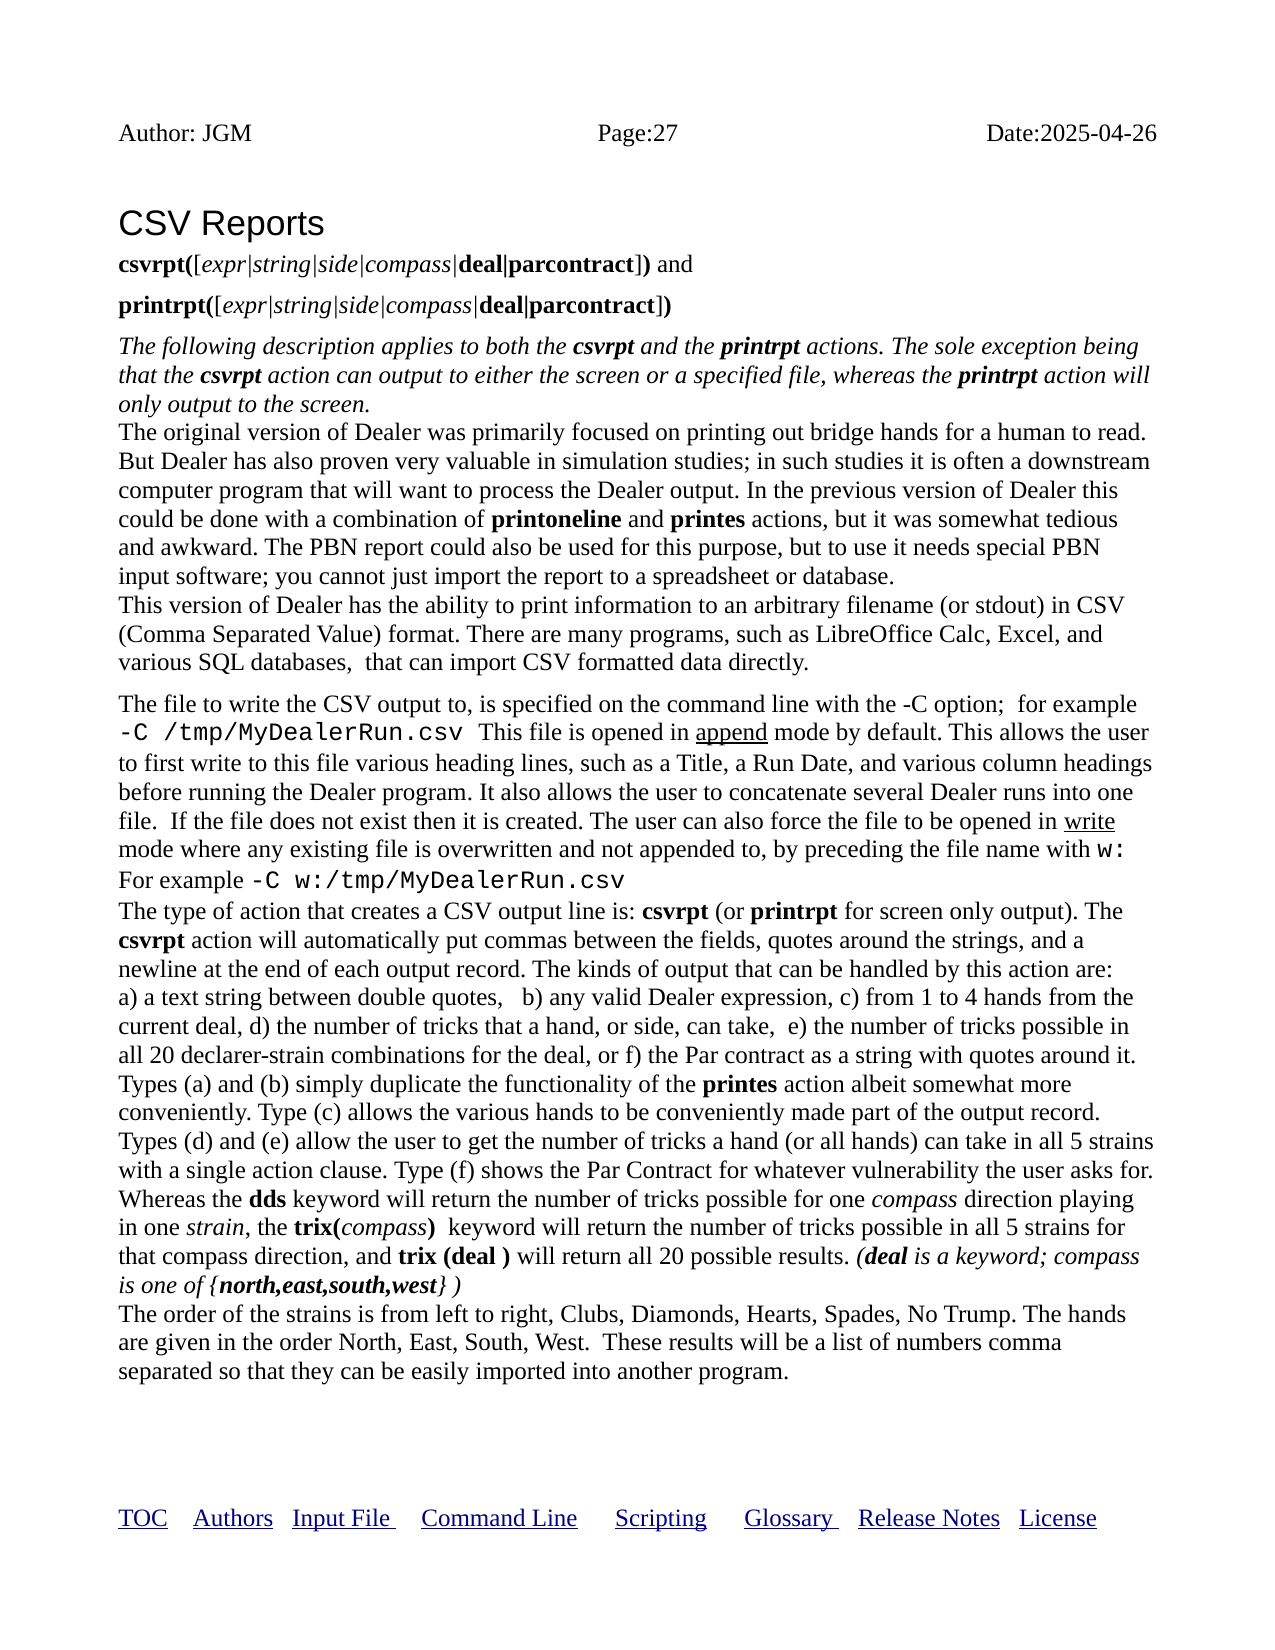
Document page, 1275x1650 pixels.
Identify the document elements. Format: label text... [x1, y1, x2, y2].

text The order of the strains is from left to right, Clubs, Diamonds, Hearts, Spades, No Trump. The hands are given in the order North, East, South, West. These results will be a list of numbers comma separated so that they can be easily imported into another program. [118, 1299, 1157, 1385]
text a) a text string between double quotes, b) any valid Dealer expression, c) from 1 to 4 hands from the current deal, d) the number of tricks that a hand, or side, can take, e) the number of tricks possible in all 20 declarer-strain combinations for the deal, or f) the Par contract as a string with quotes around it. [118, 982, 1157, 1069]
text csvrpt([expr|string|side|compass|deal|parcontract]) and [118, 249, 1157, 277]
subtitle CSV Reports [118, 202, 1157, 243]
text printrpt([expr|string|side|compass|deal|parcontract]) [118, 290, 1157, 319]
text The file to write the CSV output to, is specified on the command line with the -C option; for example -C /tmp/MyDealerRun.csv This file is opened in append mode by default. This allows the user to first write to this file various heading lines, such as a Title, a Run Date, and various column headings before running the Dealer program. It also allows the user to concatenate several Dealer runs into one file. If the file does not exist then it is created. The user can also force the file to be opened in write mode where any existing file is overwritten and not appended to, by preceding the file name with w: For example -C w:/tmp/MyDealerRun.csv [118, 689, 1157, 896]
text The type of action that creates a CSV output line is: csvrpt (or printrpt for screen only output). The csvrpt action will automatically put commas between the fields, quotes around the strings, and a newline at the end of each output record. The kinds of output that can be handled by this action are: [118, 896, 1157, 982]
text The following description applies to both the csvrpt and the printrpt actions. The sole exception being that the csvrpt action can output to either the screen or a specified file, whereas the printrpt action will only output to the screen. [118, 331, 1157, 417]
text This version of Dealer has the ability to print information to an arbitrary filename (or stdout) in CSV (Comma Separated Value) format. There are many programs, such as LibreOffice Calc, Excel, and various SQL databases, that can import CSV formatted data directly. [118, 590, 1157, 676]
text Types (a) and (b) simply duplicate the functionality of the printes action albeit somewhat more conveniently. Type (c) allows the various hands to be conveniently made part of the output record. Types (d) and (e) allow the user to get the number of tricks a hand (or all hands) can take in all 5 strains with a single action clause. Type (f) shows the Par Contract for whatever vulnerability the user asks for. Whereas the dds keyword will return the number of tricks possible for one compass direction playing in one strain, the trix(compass) keyword will return the number of tricks possible in all 5 strains for that compass direction, and trix (deal ) will return all 20 possible results. (deal is a keyword; compass is one of {north,east,south,west} ) [118, 1069, 1157, 1299]
text The original version of Dealer was primarily focused on printing out bridge hands for a human to read. But Dealer has also proven very valuable in simulation studies; in such studies it is often a downstream computer program that will want to process the Dealer output. In the previous version of Dealer this could be done with a combination of printoneline and printes actions, but it was somewhat tedious and awkward. The PBN report could also be used for this purpose, but to use it needs special PBN input software; you cannot just import the report to a spreadsheet or database. [118, 417, 1157, 590]
